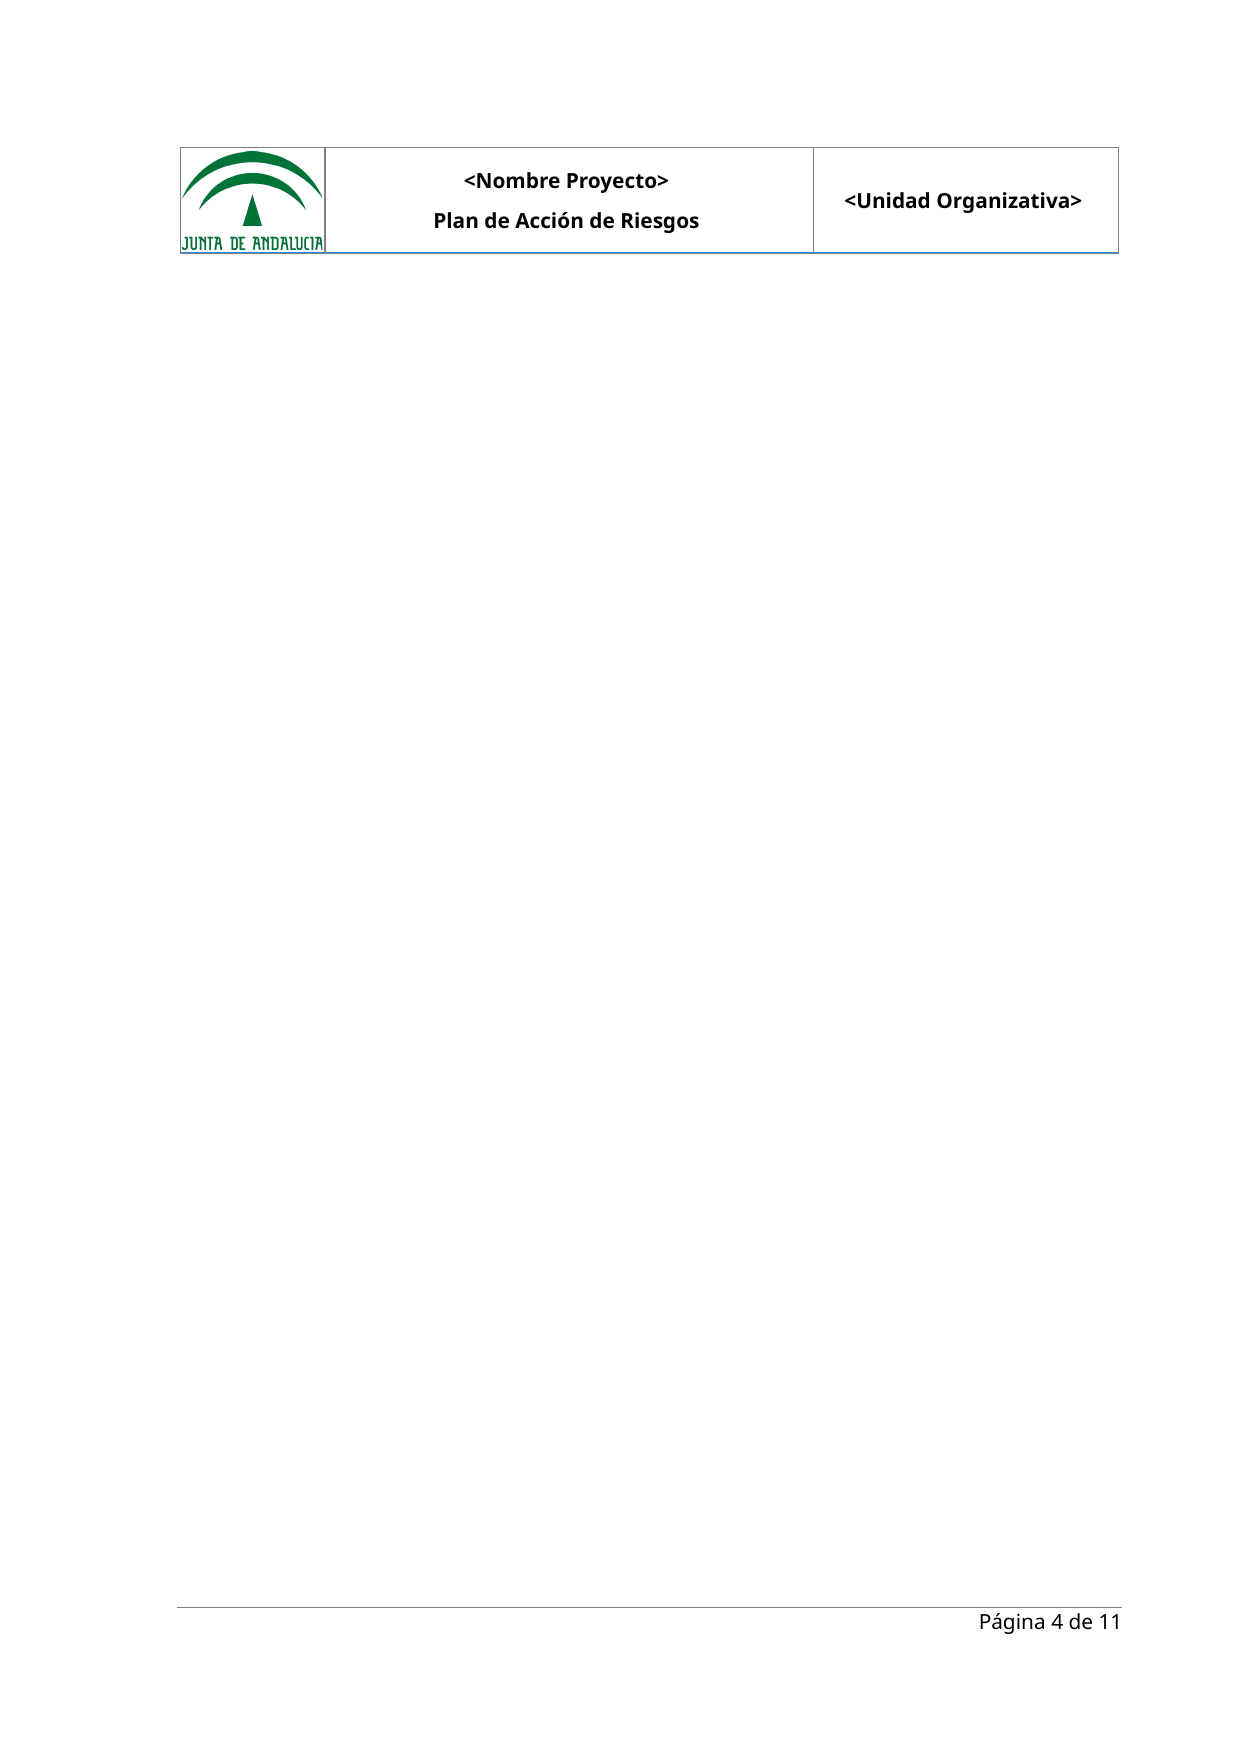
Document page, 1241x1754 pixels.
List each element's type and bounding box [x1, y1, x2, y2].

picture [181, 151, 323, 250]
